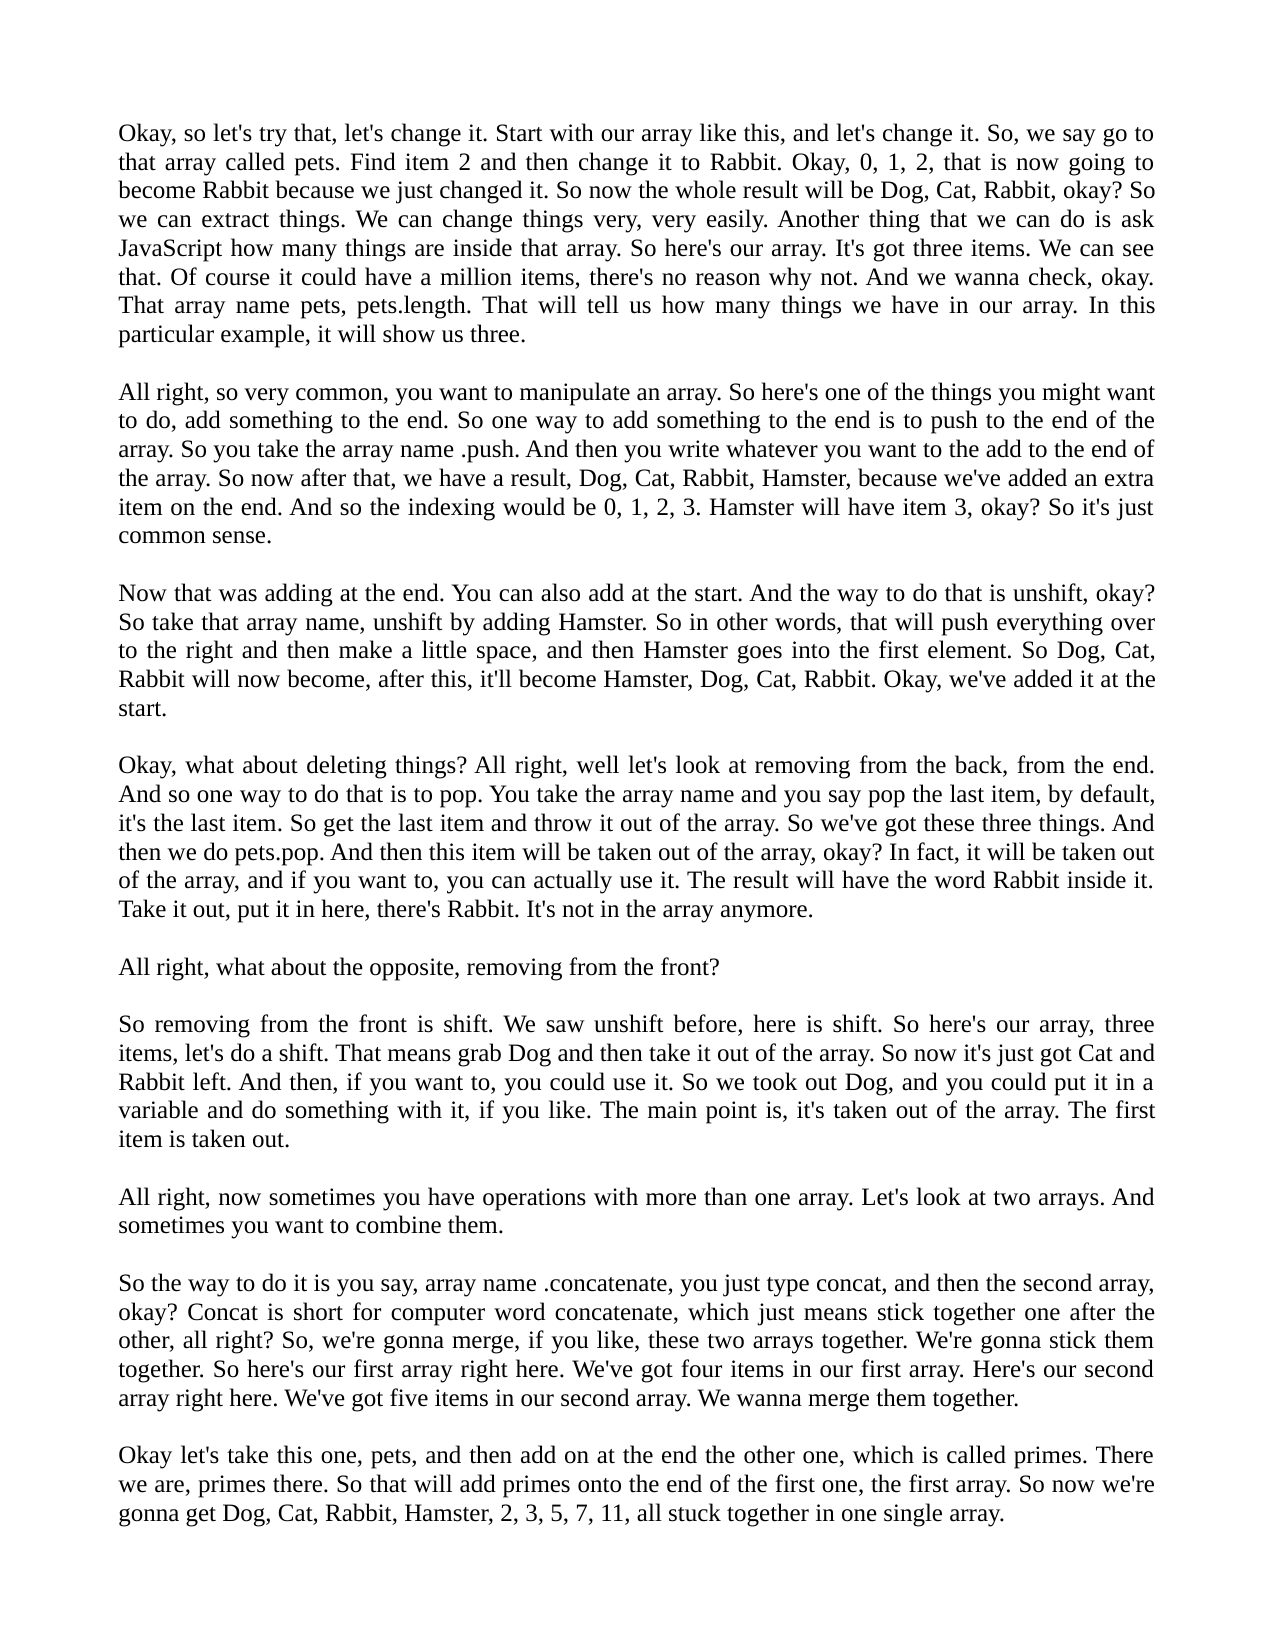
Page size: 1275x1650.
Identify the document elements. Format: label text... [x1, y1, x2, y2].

text So the way to do it is you say, array name .concatenate, you just type concat, and then the second array, okay? Concat is short for computer word concatenate, which just means stick together one after the other, all right? So, we're gonna merge, if you like, these two arrays together. We're gonna stick them together. So here's our first array right here. We've got four items in our first array. Here's our second array right here. We've got five items in our second array. We wanna merge them together. [118, 1268, 1157, 1412]
text Now that was adding at the end. You can also add at the start. And the way to do that is unshift, okay? So take that array name, unshift by adding Hamster. So in other words, that will push everything over to the right and then make a little space, and then Hamster goes into the first element. So Dog, Cat, Rabbit will now become, after this, it'll become Hamster, Dog, Cat, Rabbit. Okay, we've added it at the start. [118, 578, 1157, 722]
text Okay, what about deleting things? All right, well let's look at removing from the back, from the end. And so one way to do that is to pop. You take the array name and you say pop the last item, by default, it's the last item. So get the last item and throw it out of the array. So we've got these three things. And then we do pets.pop. And then this item will be taken out of the array, okay? In fact, it will be taken out of the array, and if you want to, you can actually use it. The result will have the word Rabbit inside it. Take it out, put it in here, there's Rabbit. It's not in the array anymore. [118, 751, 1157, 923]
text All right, now sometimes you have operations with more than one array. Let's look at two arrays. And sometimes you want to combine them. [118, 1182, 1157, 1239]
text Okay, so let's try that, let's change it. Start with our array like this, and let's change it. So, we say go to that array called pets. Find item 2 and then change it to Rabbit. Okay, 0, 1, 2, that is now going to become Rabbit because we just changed it. So now the whole result will be Dog, Cat, Rabbit, okay? So we can extract things. We can change things very, very easily. Another thing that we can do is ask JavaScript how many things are inside that array. So here's our array. It's got three items. We can see that. Of course it could have a million items, there's no reason why not. And we wanna check, okay. That array name pets, pets.length. That will tell us how many things we have in our array. In this particular example, it will show us three. [118, 118, 1157, 348]
text All right, what about the opposite, removing from the front? [118, 952, 1157, 981]
text All right, so very common, you want to manipulate an array. So here's one of the things you might want to do, add something to the end. So one way to add something to the end is to push to the end of the array. So you take the array name .push. And then you write whatever you want to the add to the end of the array. So now after that, we have a result, Dog, Cat, Rabbit, Hamster, because we've added an extra item on the end. And so the indexing would be 0, 1, 2, 3. Hamster will have item 3, okay? So it's just common sense. [118, 377, 1157, 549]
text So removing from the front is shift. We saw unshift before, here is shift. So here's our array, three items, let's do a shift. That means grab Dog and then take it out of the array. So now it's just got Cat and Rabbit left. And then, if you want to, you could use it. So we took out Dog, and you could put it in a variable and do something with it, if you like. The main point is, it's taken out of the array. The first item is taken out. [118, 1009, 1157, 1153]
text Okay let's take this one, pets, and then add on at the end the other one, which is called primes. There we are, primes there. So that will add primes onto the end of the first one, the first array. So now we're gonna get Dog, Cat, Rabbit, Hamster, 2, 3, 5, 7, 11, all stuck together in one single array. [118, 1441, 1157, 1527]
